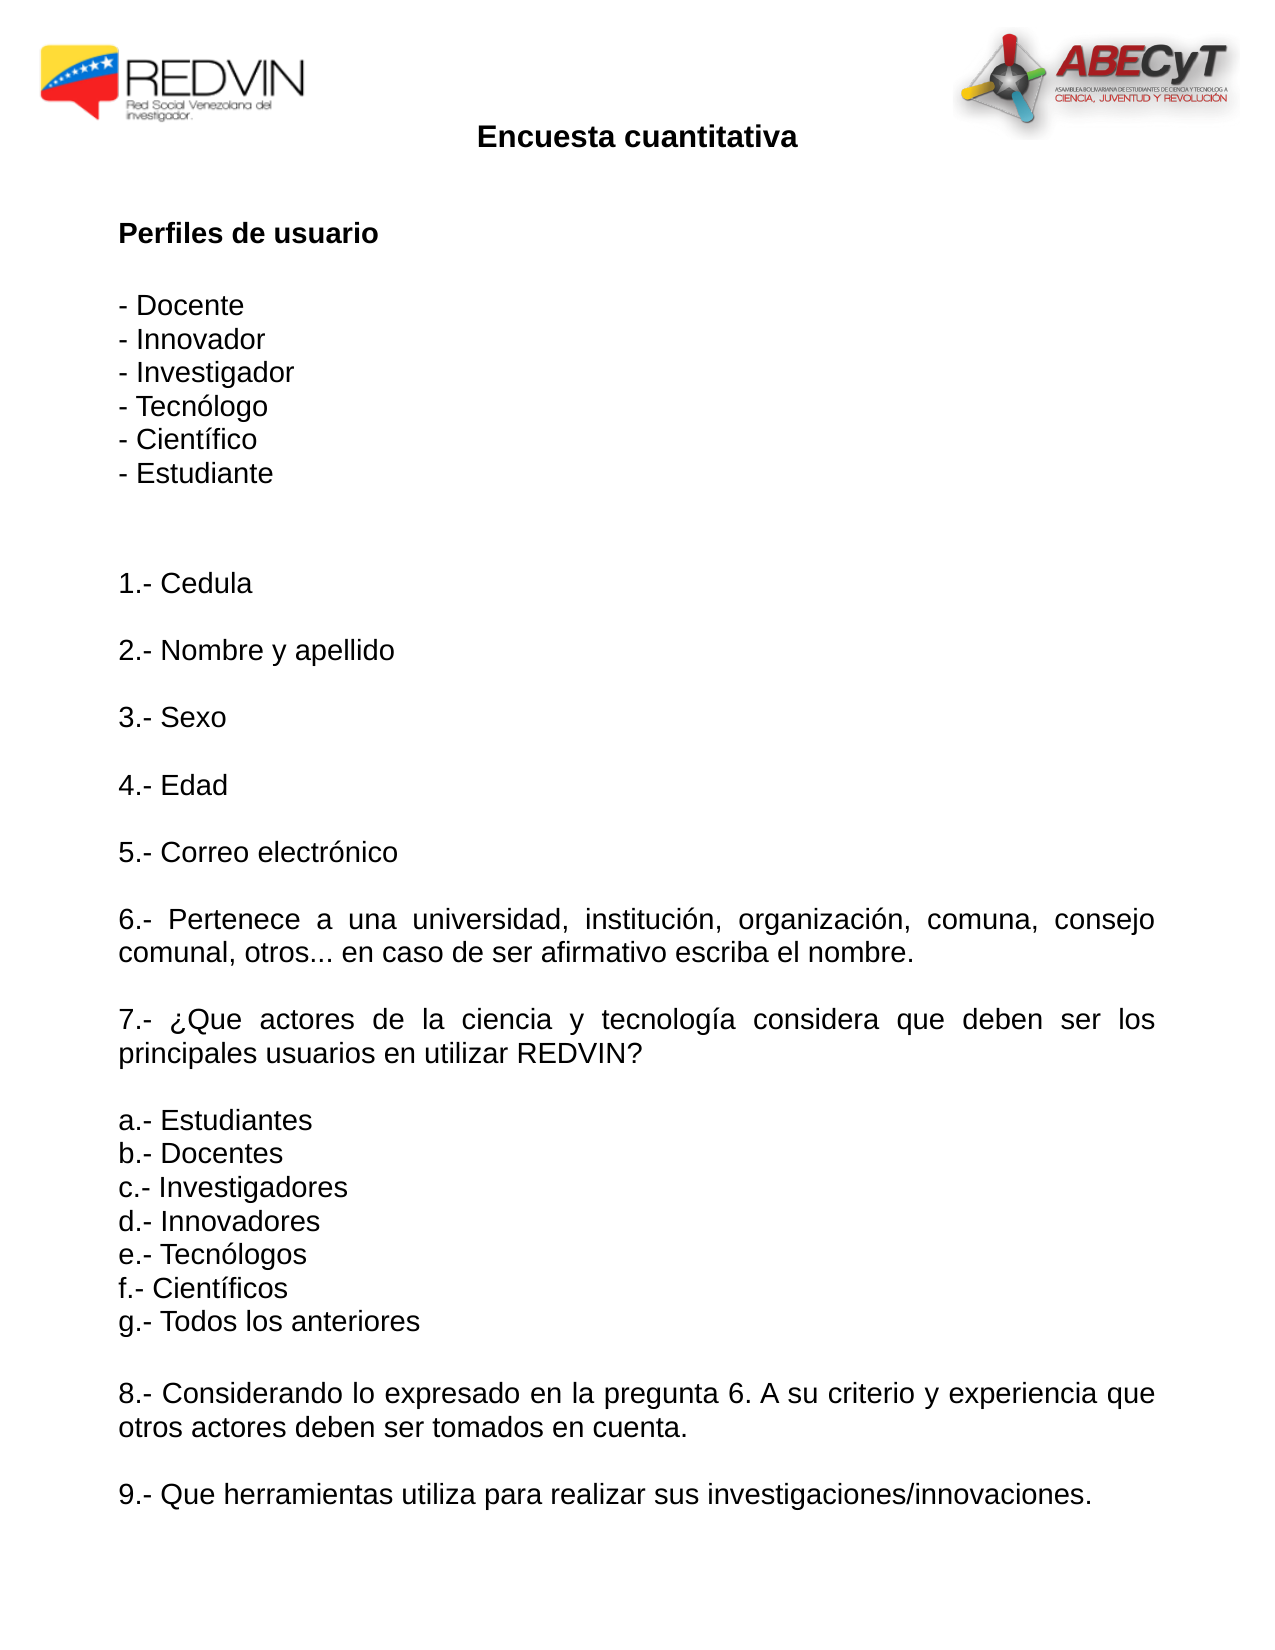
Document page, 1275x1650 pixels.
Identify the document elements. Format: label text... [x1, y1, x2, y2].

text Perfiles de usuario [118, 216, 1157, 250]
text g.- Todos los anteriores [118, 1304, 1157, 1338]
text - Tecnólogo [118, 389, 1157, 422]
text - Científico [118, 422, 1157, 456]
picture [34, 29, 322, 142]
text 4.- Edad [118, 767, 1157, 801]
text 5.- Correo electrónico [118, 834, 1157, 868]
text 1.- Cedula [118, 566, 1157, 600]
text 2.- Nombre y apellido [118, 633, 1157, 667]
text 7.- ¿Que actores de la ciencia y tecnología considera que deben ser los principales usuarios en utilizar REDVIN? [118, 1002, 1157, 1069]
text - Docente [118, 288, 1157, 322]
text - Innovador [118, 322, 1157, 355]
text Encuesta cuantitativa [118, 118, 1157, 154]
text 8.- Considerando lo expresado en la pregunta 6. A su criterio y experiencia que otros actores deben ser tomados en cuenta. [118, 1376, 1157, 1443]
text - Estudiante [118, 456, 1157, 489]
text f.- Científicos [118, 1271, 1157, 1304]
text - Investigador [118, 355, 1157, 389]
text 3.- Sexo [118, 700, 1157, 734]
text d.- Innovadores [118, 1203, 1157, 1237]
text c.- Investigadores [118, 1170, 1157, 1203]
text 9.- Que herramientas utiliza para realizar sus investigaciones/innovaciones. [118, 1477, 1157, 1510]
text e.- Tecnólogos [118, 1237, 1157, 1271]
text b.- Docentes [118, 1136, 1157, 1170]
text a.- Estudiantes [118, 1103, 1157, 1136]
picture [952, 27, 1240, 140]
text 6.- Pertenece a una universidad, institución, organización, comuna, consejo comunal, otros... en caso de ser afirmativo escriba el nombre. [118, 902, 1157, 969]
